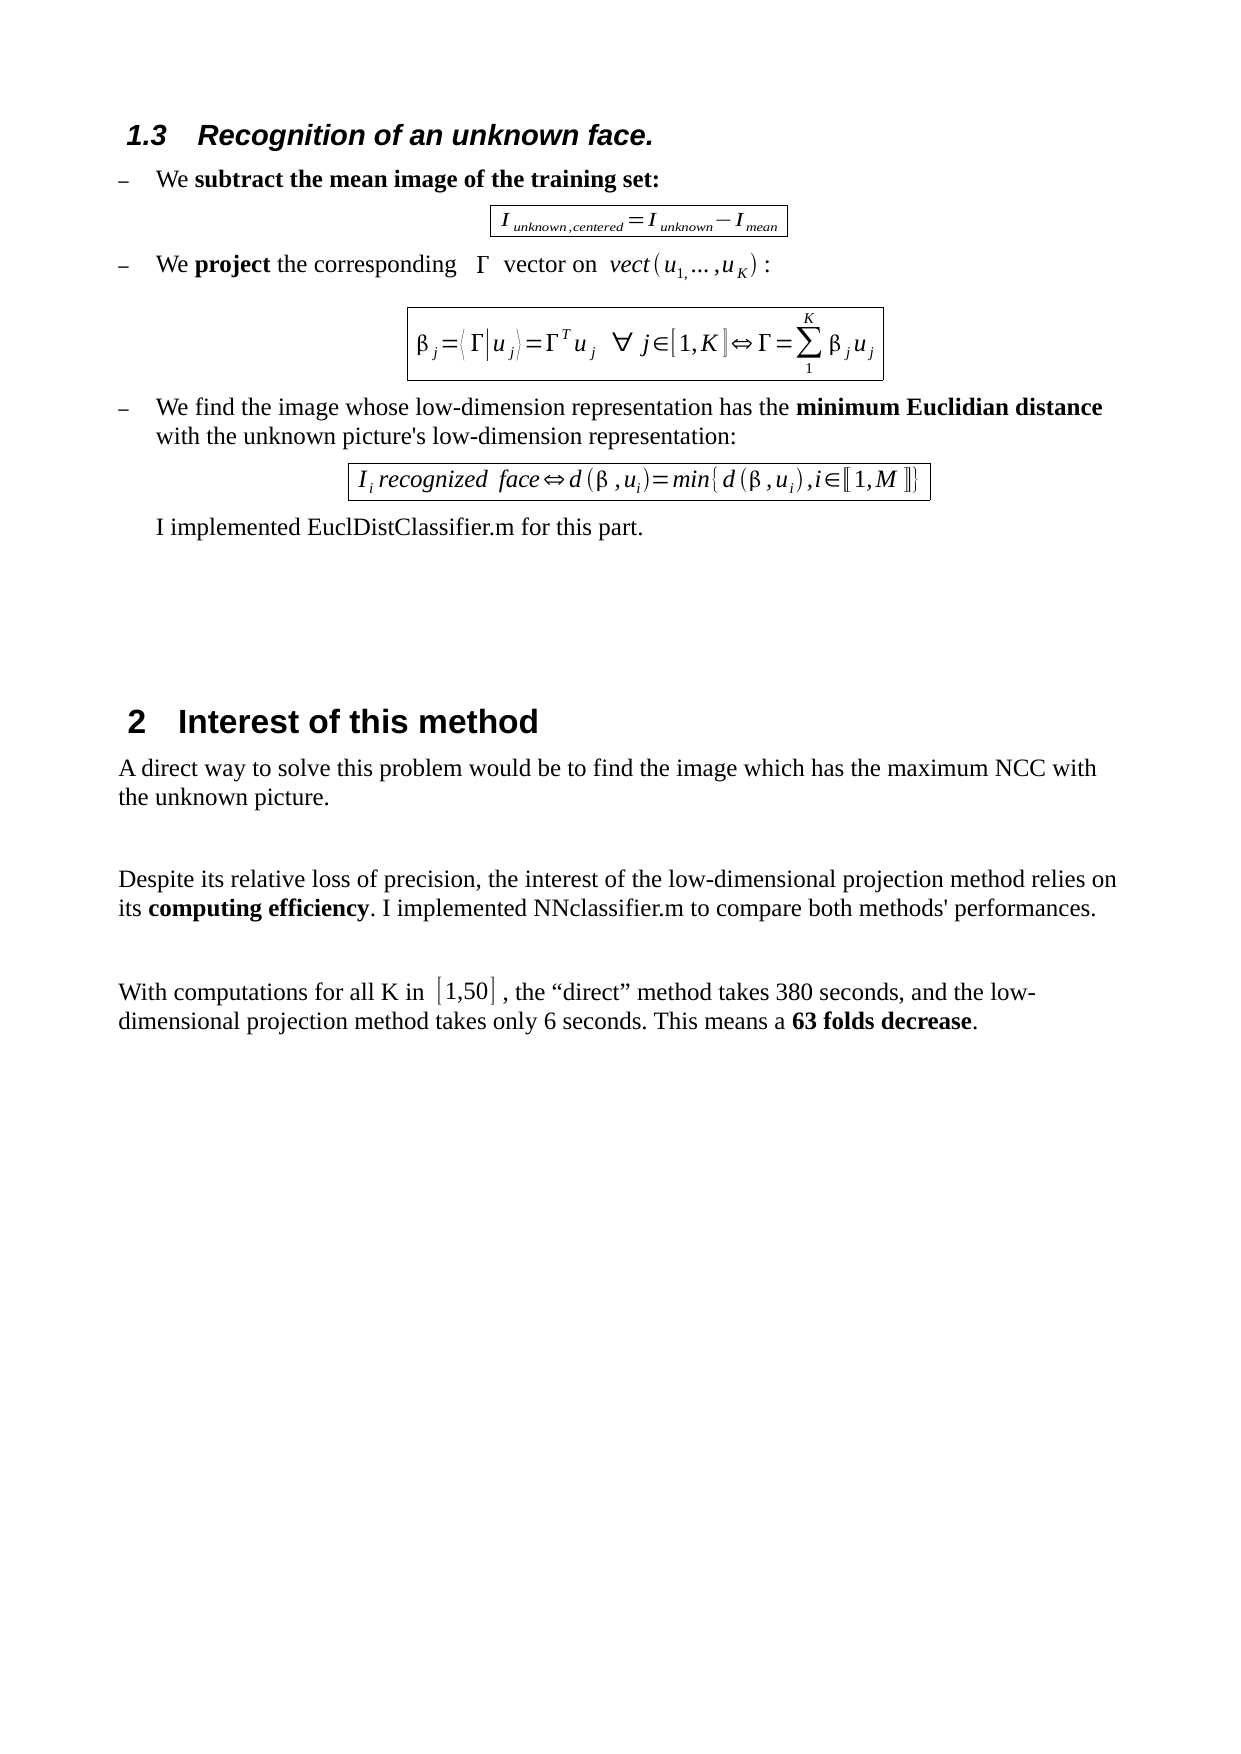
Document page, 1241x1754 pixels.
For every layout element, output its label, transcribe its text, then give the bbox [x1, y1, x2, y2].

list We project the corresponding vector on : [118, 249, 1122, 294]
list We subtract the mean image of the training set: [118, 164, 1122, 193]
list I implemented EuclDistClassifier.m for this part. [118, 512, 1122, 541]
subtitle Recognition of an unknown face. [118, 118, 1122, 152]
list We find the image whose low-dimension representation has the minimum Euclidian distance with the unknown picture's low-dimension representation: [118, 392, 1122, 450]
text Despite its relative loss of precision, the interest of the low-dimensional projection method relies on its computing efficiency. I implemented NNclassifier.m to compare both methods' performances. [118, 864, 1122, 922]
text A direct way to solve this problem would be to find the image which has the maximum NCC with the unknown picture. [118, 753, 1122, 811]
subtitle Interest of this method [118, 702, 1122, 741]
text With computations for all K in , the “direct” method takes 380 seconds, and the low-dimensional projection method takes only 6 seconds. This means a 63 folds decrease. [118, 976, 1122, 1035]
